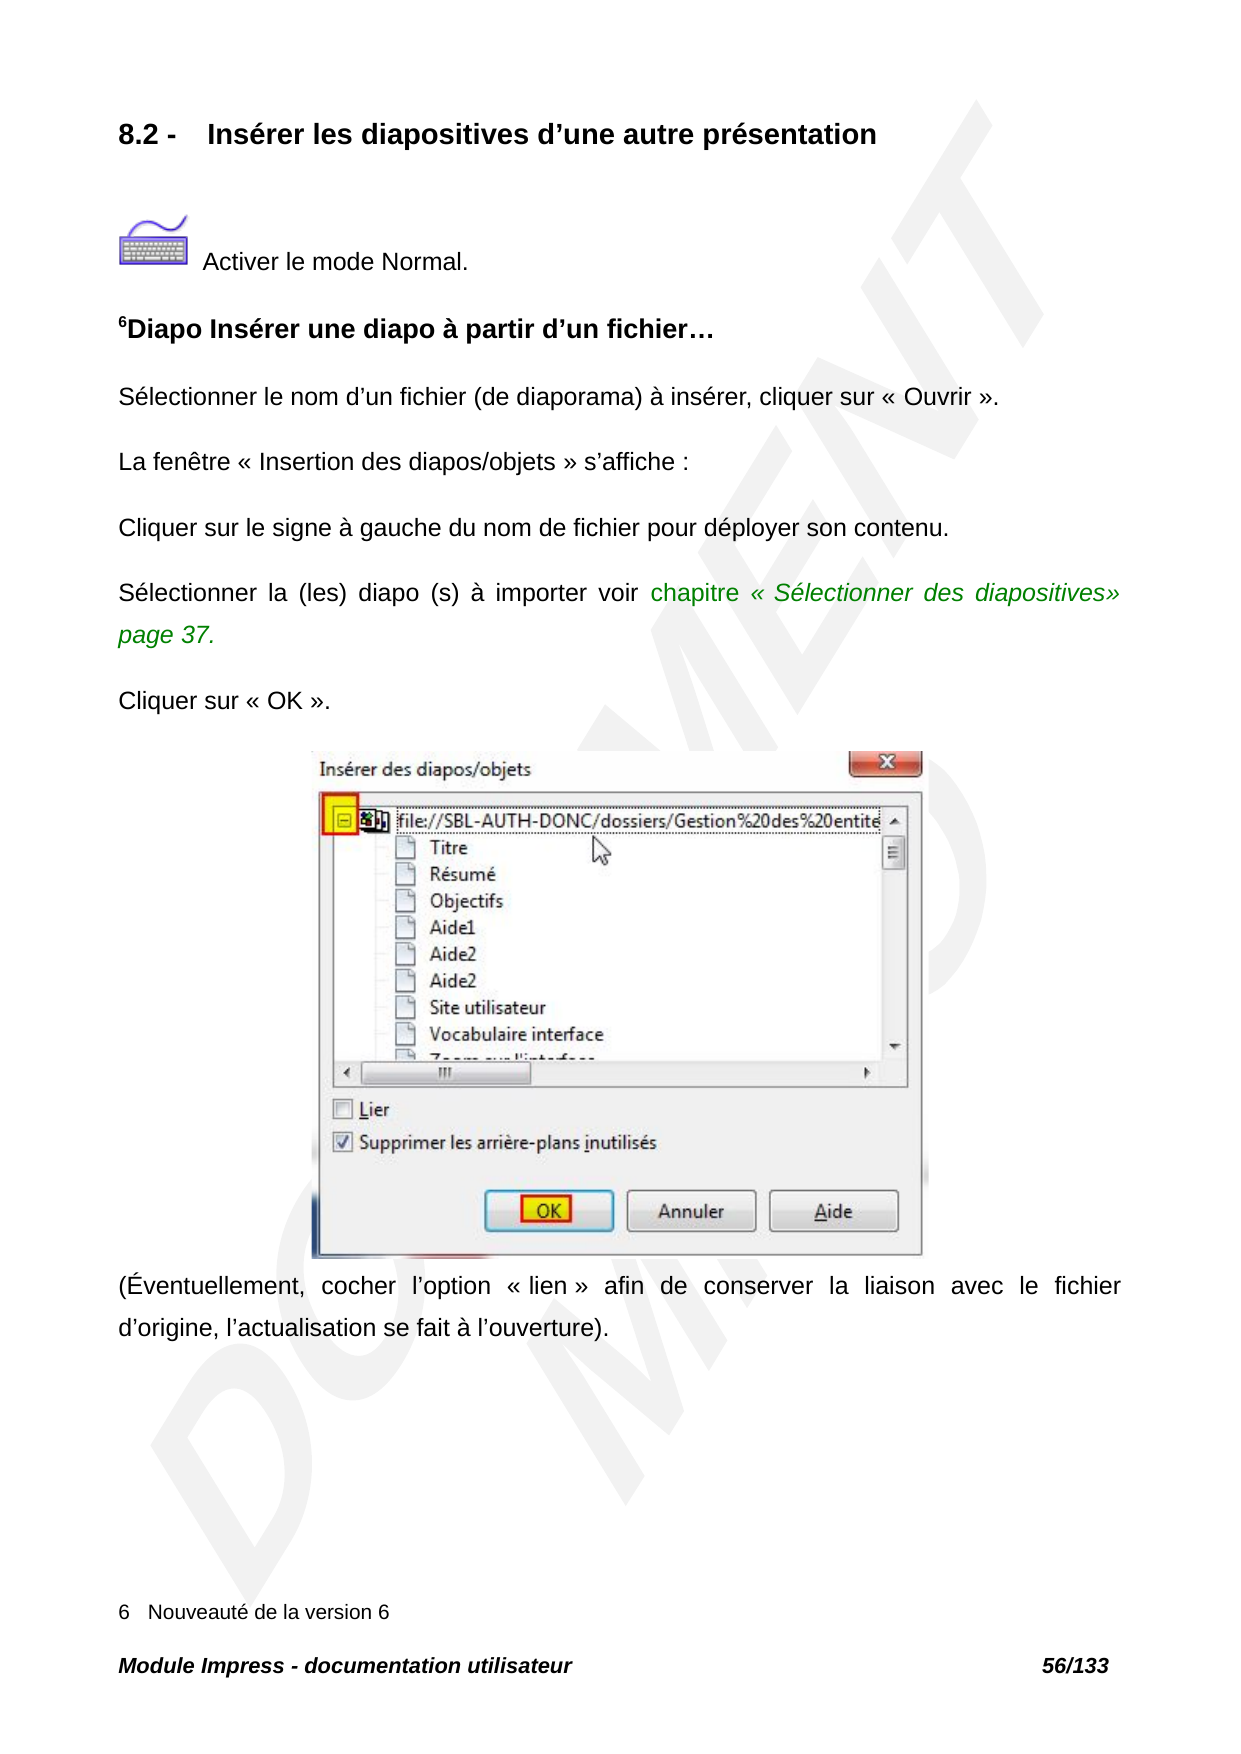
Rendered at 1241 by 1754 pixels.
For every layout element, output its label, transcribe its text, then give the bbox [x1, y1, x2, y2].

picture [311, 751, 929, 1259]
text Cliquer sur le signe à gauche du nom de fichier pour déployer son contenu. [118, 514, 1122, 542]
text La fenêtre « Insertion des diapos/objets » s’affiche : [118, 448, 1122, 476]
text Diapo Insérer une diapo à partir d’un fichier… [118, 313, 1122, 344]
text (Éventuellement, cocher l’option « lien » afin de conserver la liaison avec le fichier d’origine, l’actualisation se fait à l’ouverture). [118, 752, 1122, 1342]
subtitle Insérer les diapositives d’une autre présentation [118, 118, 1122, 151]
text Nouveauté de la version 6 [118, 1601, 1122, 1624]
text Activer le mode Normal. [191, 248, 1122, 276]
text Cliquer sur « OK ». [118, 687, 1122, 714]
text Sélectionner la (les) diapo (s) à importer voir chapitre « Sélectionner des diapositives» page 37. [118, 579, 1122, 649]
text Sélectionner le nom d’un fichier (de diaporama) à insérer, cliquer sur « Ouvrir ». [118, 383, 1122, 411]
picture [115, 204, 191, 279]
